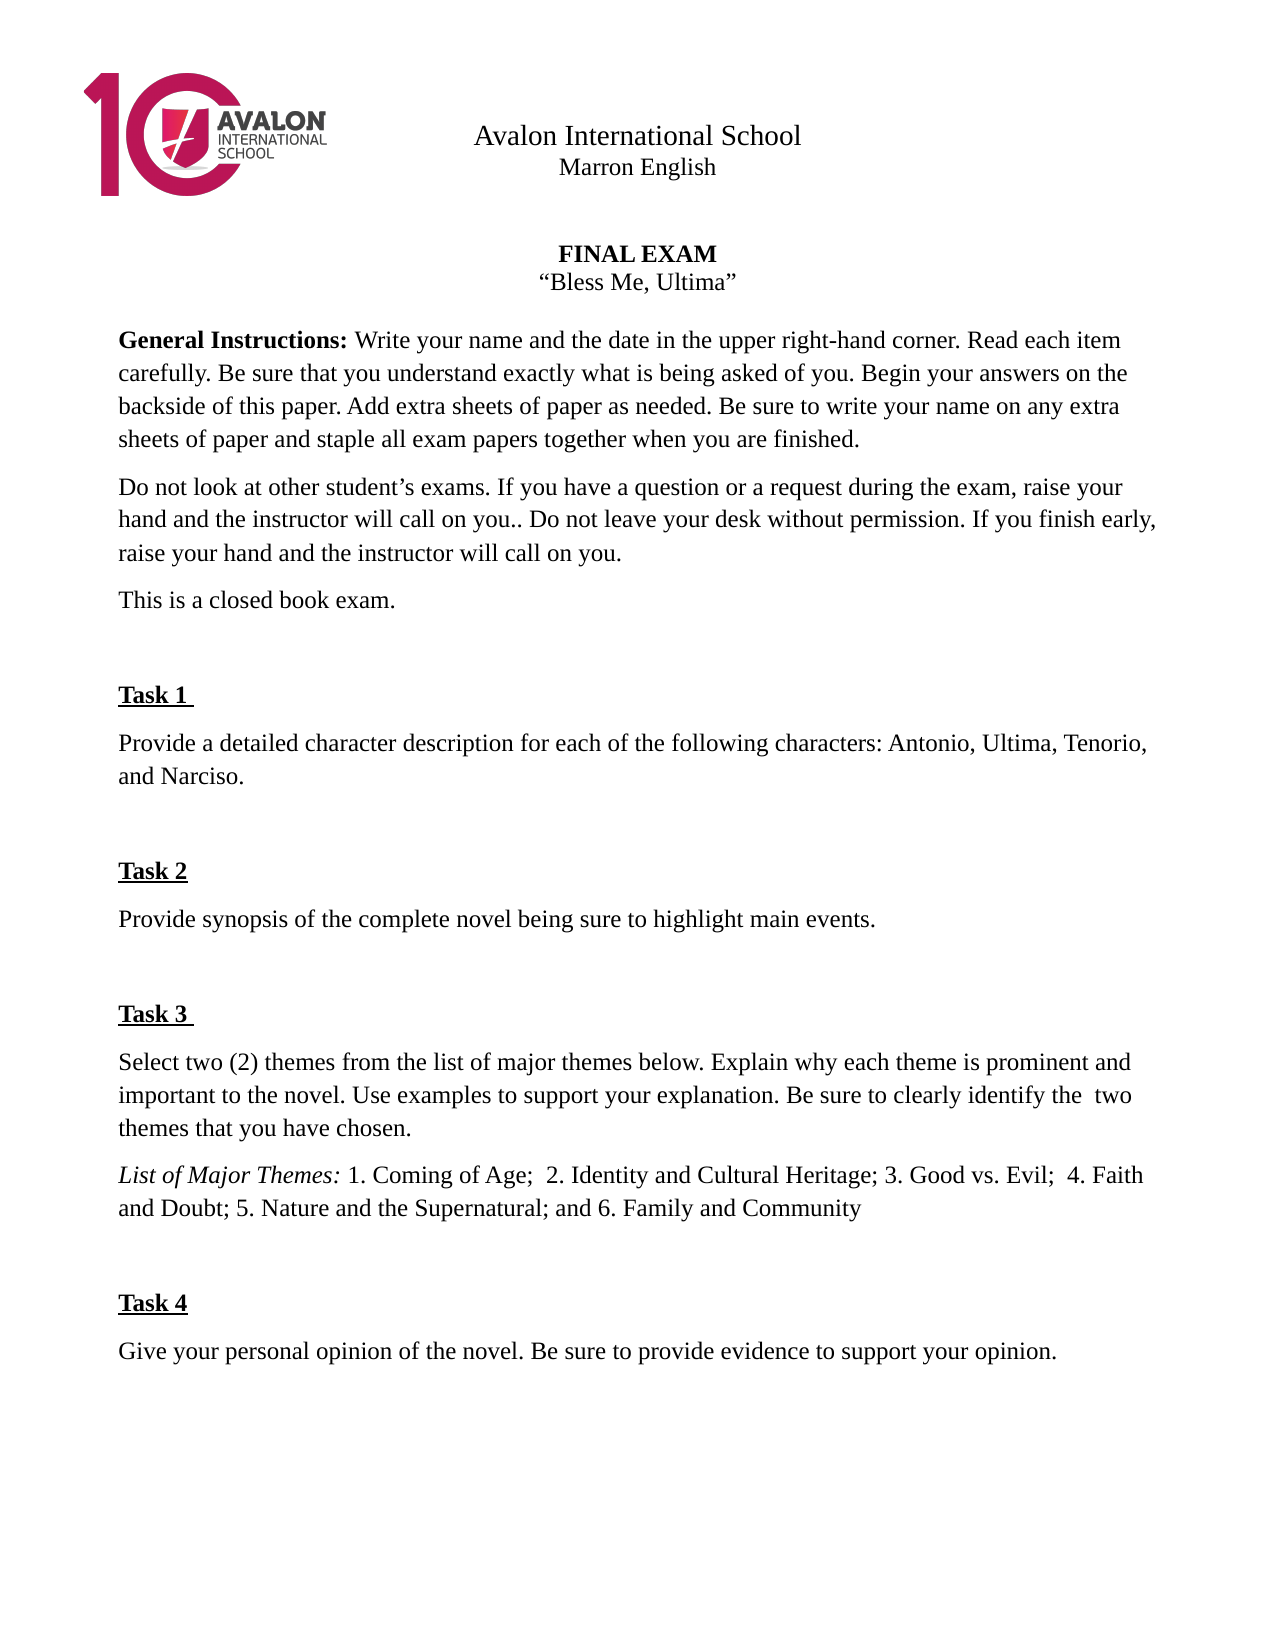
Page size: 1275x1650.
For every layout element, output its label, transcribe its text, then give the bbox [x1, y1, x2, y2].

text Task 2 [118, 856, 1157, 885]
text Provide synopsis of the complete novel being sure to highlight main events. [118, 904, 1157, 933]
text Provide a detailed character description for each of the following characters: Antonio, Ultima, Tenorio, and Narciso. [118, 728, 1157, 790]
text This is a closed book exam. [118, 585, 1157, 614]
text Select two (2) themes from the list of major themes below. Explain why each theme is prominent and important to the novel. Use examples to support your explanation. Be sure to clearly identify the two themes that you have chosen. [118, 1047, 1157, 1141]
text Task 3 [118, 999, 1157, 1028]
text List of Major Themes: 1. Coming of Age; 2. Identity and Cultural Heritage; 3. Good vs. Evil; 4. Faith and Doubt; 5. Nature and the Supernatural; and 6. Family and Community [118, 1160, 1157, 1222]
text “Bless Me, Ultima” [118, 267, 1157, 296]
text Do not look at other student’s exams. If you have a question or a request during the exam, raise your hand and the instructor will call on you.. Do not leave your desk without permission. If you finish early, raise your hand and the instructor will call on you. [118, 472, 1157, 566]
text Task 4 [118, 1288, 1157, 1317]
text Give your personal opinion of the novel. Be sure to provide evidence to support your opinion. [118, 1336, 1157, 1365]
picture [83, 73, 327, 196]
text Task 1 [118, 680, 1157, 709]
text General Instructions: Write your name and the date in the upper right-hand corner. Read each item carefully. Be sure that you understand exactly what is being asked of you. Begin your answers on the backside of this paper. Add extra sheets of paper as needed. Be sure to write your name on any extra sheets of paper and staple all exam papers together when you are finished. [118, 325, 1157, 453]
text FINAL EXAM [118, 239, 1157, 267]
